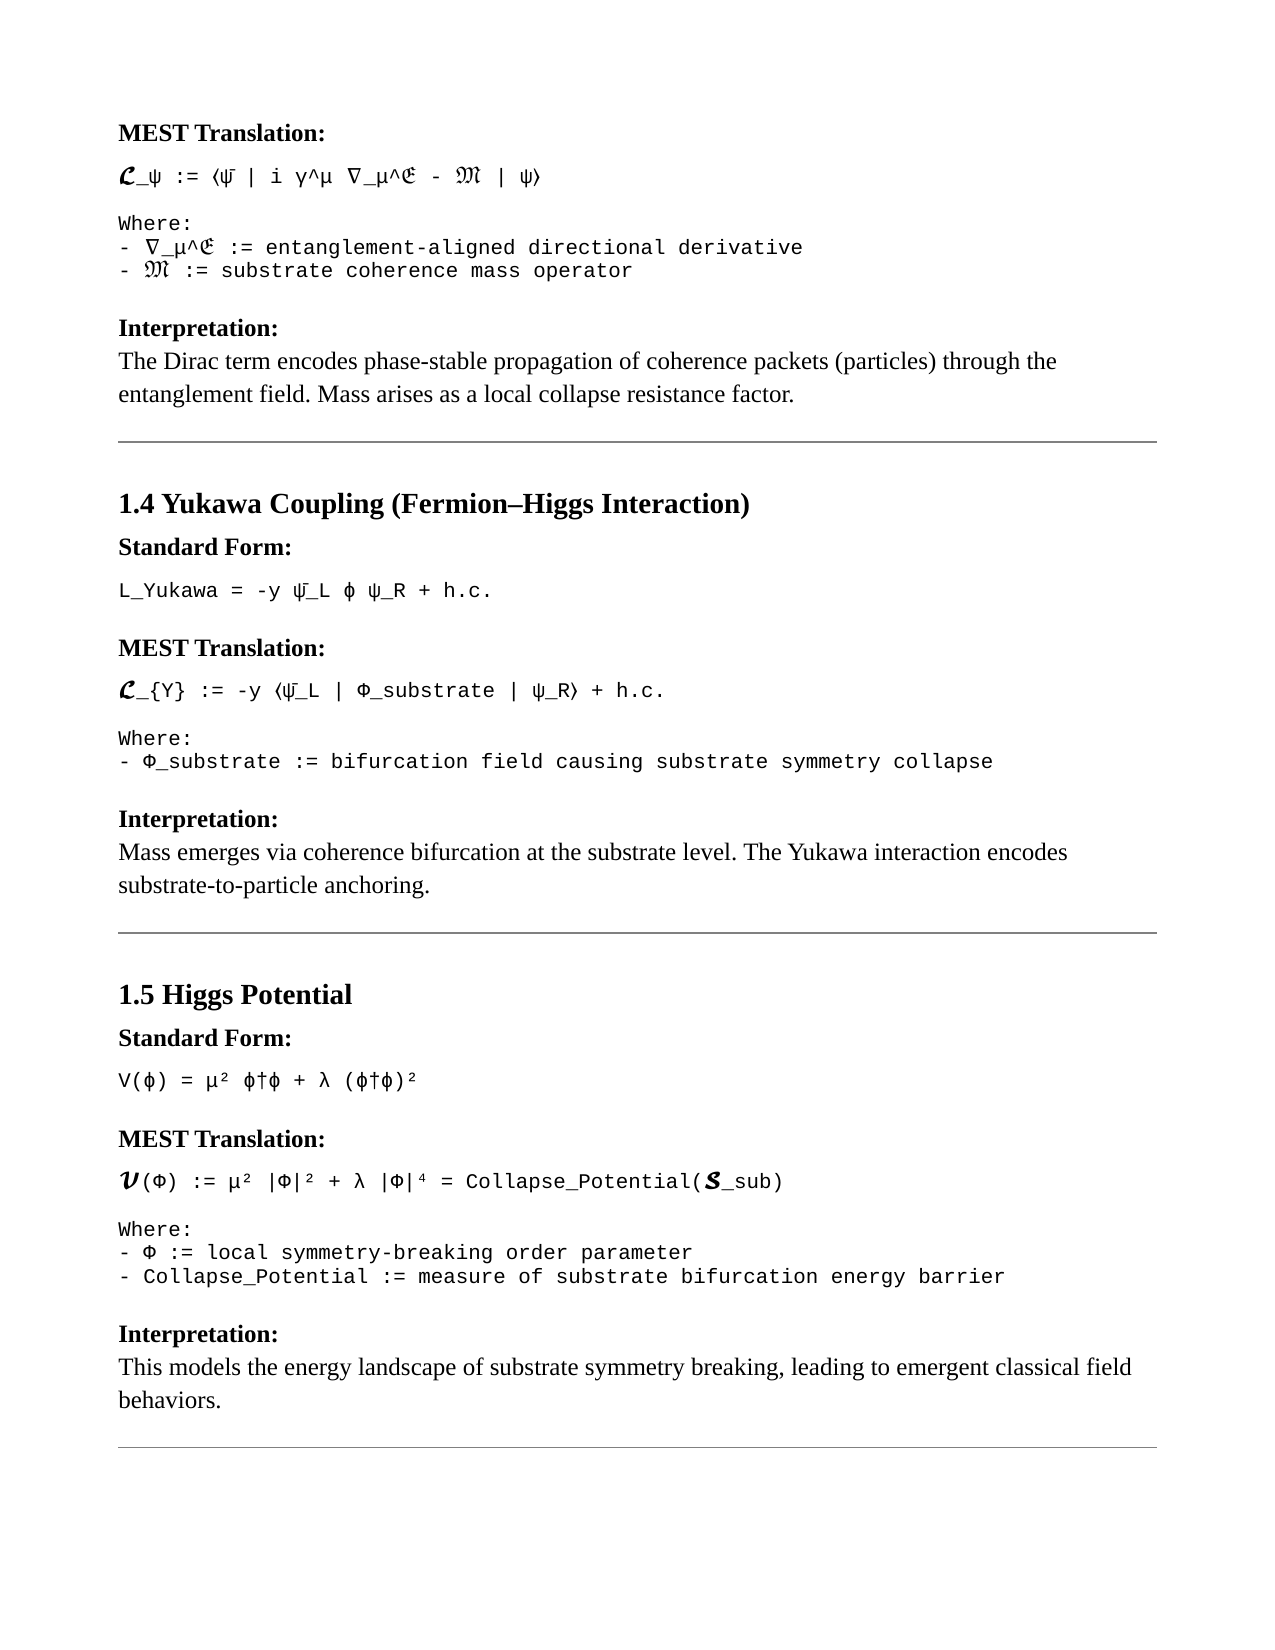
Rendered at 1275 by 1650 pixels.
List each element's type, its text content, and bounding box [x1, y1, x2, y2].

text - Φ_substrate := bifurcation field causing substrate symmetry collapse [118, 751, 1157, 775]
text - ∇_μ^𝔈 := entanglement-aligned directional derivative [118, 237, 1157, 260]
text Interpretation: Mass emerges via coherence bifurcation at the substrate level. The Yukawa interaction encodes substrate-to-particle anchoring. [118, 804, 1157, 899]
text 𝓛_{Y} := -y ⟨ψ̄_L | Φ_substrate | ψ_R⟩ + h.c. [118, 680, 1157, 704]
text Where: [118, 1218, 1157, 1242]
text - 𝔐 := substrate coherence mass operator [118, 260, 1157, 284]
text - Collapse_Potential := measure of substrate bifurcation energy barrier [118, 1266, 1157, 1289]
text Where: [118, 728, 1157, 751]
text 𝓥(Φ) := μ² |Φ|² + λ |Φ|⁴ = Collapse_Potential(𝓢_sub) [118, 1171, 1157, 1195]
text Standard Form: [118, 532, 1157, 561]
text - Φ := local symmetry-breaking order parameter [118, 1242, 1157, 1266]
subtitle 1.4 Yukawa Coupling (Fermion–Higgs Interaction) [118, 486, 1157, 519]
text Interpretation: This models the energy landscape of substrate symmetry breaking, leading to emergent classical field behaviors. [118, 1319, 1157, 1414]
text Standard Form: [118, 1023, 1157, 1052]
text L_Yukawa = -y ψ̄_L ϕ ψ_R + h.c. [118, 579, 1157, 603]
text MEST Translation: [118, 1124, 1157, 1152]
text V(ϕ) = μ² ϕ†ϕ + λ (ϕ†ϕ)² [118, 1071, 1157, 1094]
subtitle 1.5 Higgs Potential [118, 977, 1157, 1010]
text MEST Translation: [118, 118, 1157, 147]
text Interpretation: The Dirac term encodes phase-stable propagation of coherence packets (particles) through the entanglement field. Mass arises as a local collapse resistance factor. [118, 313, 1157, 408]
text Where: [118, 213, 1157, 237]
text MEST Translation: [118, 633, 1157, 661]
text 𝓛_ψ := ⟨ψ̄ | i γ^μ ∇_μ^𝔈 - 𝔐 | ψ⟩ [118, 166, 1157, 189]
